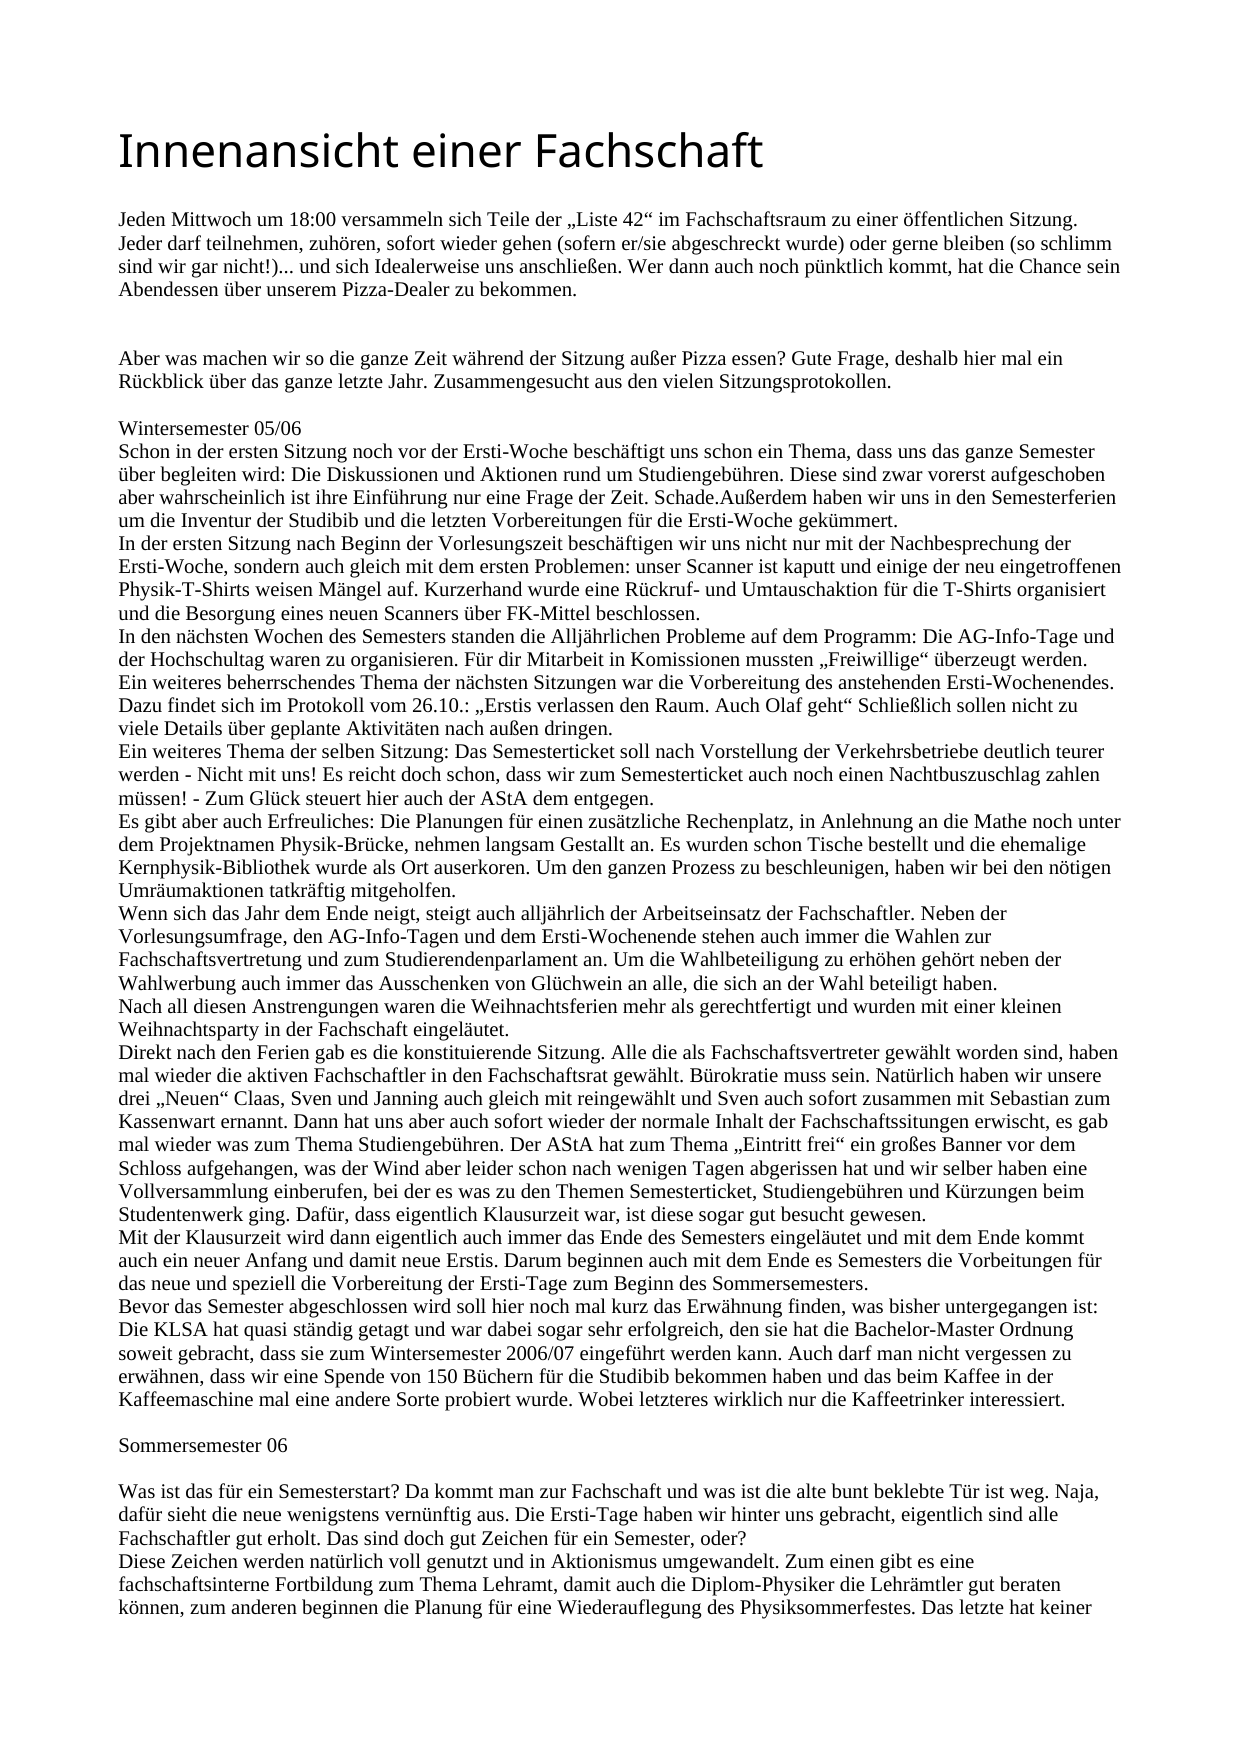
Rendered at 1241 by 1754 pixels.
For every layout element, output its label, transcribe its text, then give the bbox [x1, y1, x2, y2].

text In der ersten Sitzung nach Beginn der Vorlesungszeit beschäftigen wir uns nicht nur mit der Nachbesprechung der Ersti-Woche, sondern auch gleich mit dem ersten Problemen: unser Scanner ist kaputt und einige der neu eingetroffenen Physik-T-Shirts weisen Mängel auf. Kurzerhand wurde eine Rückruf- und Umtauschaktion für die T-Shirts organisiert und die Besorgung eines neuen Scanners über FK-Mittel beschlossen. [118, 532, 1122, 624]
text Direkt nach den Ferien gab es die konstituierende Sitzung. Alle die als Fachschaftsvertreter gewählt worden sind, haben mal wieder die aktiven Fachschaftler in den Fachschaftsrat gewählt. Bürokratie muss sein. Natürlich haben wir unsere drei „Neuen“ Claas, Sven und Janning auch gleich mit reingewählt und Sven auch sofort zusammen mit Sebastian zum Kassenwart ernannt. Dann hat uns aber auch sofort wieder der normale Inhalt der Fachschaftssitungen erwischt, es gab mal wieder was zum Thema Studiengebühren. Der AStA hat zum Thema „Eintritt frei“ ein großes Banner vor dem Schloss aufgehangen, was der Wind aber leider schon nach wenigen Tagen abgerissen hat und wir selber haben eine Vollversammlung einberufen, bei der es was zu den Themen Semesterticket, Studiengebühren und Kürzungen beim Studentenwerk ging. Dafür, dass eigentlich Klausurzeit war, ist diese sogar gut besucht gewesen. [118, 1041, 1122, 1226]
text Aber was machen wir so die ganze Zeit während der Sitzung außer Pizza essen? Gute Frage, deshalb hier mal ein Rückblick über das ganze letzte Jahr. Zusammengesucht aus den vielen Sitzungsprotokollen. [118, 347, 1122, 393]
text Diese Zeichen werden natürlich voll genutzt und in Aktionismus umgewandelt. Zum einen gibt es eine fachschaftsinterne Fortbildung zum Thema Lehramt, damit auch die Diplom-Physiker die Lehrämtler gut beraten können, zum anderen beginnen die Planung für eine Wiederauflegung des Physiksommerfestes. Das letzte hat keiner [118, 1549, 1122, 1619]
text Was ist das für ein Semesterstart? Da kommt man zur Fachschaft und was ist die alte bunt beklebte Tür ist weg. Naja, dafür sieht die neue wenigstens vernünftig aus. Die Ersti-Tage haben wir hinter uns gebracht, eigentlich sind alle Fachschaftler gut erholt. Das sind doch gut Zeichen für ein Semester, oder? [118, 1480, 1122, 1549]
text Wenn sich das Jahr dem Ende neigt, steigt auch alljährlich der Arbeitseinsatz der Fachschaftler. Neben der Vorlesungsumfrage, den AG-Info-Tagen und dem Ersti-Wochenende stehen auch immer die Wahlen zur Fachschaftsvertretung und zum Studierendenparlament an. Um die Wahlbeteiligung zu erhöhen gehört neben der Wahlwerbung auch immer das Ausschenken von Glüchwein an alle, die sich an der Wahl beteiligt haben. [118, 902, 1122, 994]
text Sommersemester 06 [118, 1434, 1122, 1457]
text Mit der Klausurzeit wird dann eigentlich auch immer das Ende des Semesters eingeläutet und mit dem Ende kommt auch ein neuer Anfang und damit neue Erstis. Darum beginnen auch mit dem Ende es Semesters die Vorbeitungen für das neue und speziell die Vorbereitung der Ersti-Tage zum Beginn des Sommersemesters. [118, 1226, 1122, 1295]
text Innenansicht einer Fachschaft [118, 118, 1122, 181]
text Ein weiteres Thema der selben Sitzung: Das Semesterticket soll nach Vorstellung der Verkehrsbetriebe deutlich teurer werden - Nicht mit uns! Es reicht doch schon, dass wir zum Semesterticket auch noch einen Nachtbuszuschlag zahlen müssen! - Zum Glück steuert hier auch der AStA dem entgegen. [118, 740, 1122, 809]
text Nach all diesen Anstrengungen waren die Weihnachtsferien mehr als gerechtfertigt und wurden mit einer kleinen Weihnachtsparty in der Fachschaft eingeläutet. [118, 994, 1122, 1041]
text Bevor das Semester abgeschlossen wird soll hier noch mal kurz das Erwähnung finden, was bisher untergegangen ist: Die KLSA hat quasi ständig getagt und war dabei sogar sehr erfolgreich, den sie hat die Bachelor-Master Ordnung soweit gebracht, dass sie zum Wintersemester 2006/07 eingeführt werden kann. Auch darf man nicht vergessen zu erwähnen, dass wir eine Spende von 150 Büchern für die Studibib bekommen haben und das beim Kaffee in der Kaffeemaschine mal eine andere Sorte probiert wurde. Wobei letzteres wirklich nur die Kaffeetrinker interessiert. [118, 1295, 1122, 1411]
text Es gibt aber auch Erfreuliches: Die Planungen für einen zusätzliche Rechenplatz, in Anlehnung an die Mathe noch unter dem Projektnamen Physik-Brücke, nehmen langsam Gestallt an. Es wurden schon Tische bestellt und die ehemalige Kernphysik-Bibliothek wurde als Ort auserkoren. Um den ganzen Prozess zu beschleunigen, haben wir bei den nötigen Umräumaktionen tatkräftig mitgeholfen. [118, 809, 1122, 902]
text In den nächsten Wochen des Semesters standen die Alljährlichen Probleme auf dem Programm: Die AG-Info-Tage und der Hochschultag waren zu organisieren. Für dir Mitarbeit in Komissionen mussten „Freiwillige“ überzeugt werden. Ein weiteres beherrschendes Thema der nächsten Sitzungen war die Vorbereitung des anstehenden Ersti-Wochenendes. Dazu findet sich im Protokoll vom 26.10.: „Erstis verlassen den Raum. Auch Olaf geht“ Schließlich sollen nicht zu viele Details über geplante Aktivitäten nach außen dringen. [118, 624, 1122, 740]
text Wintersemester 05/06 [118, 416, 1122, 439]
text Schon in der ersten Sitzung noch vor der Ersti-Woche beschäftigt uns schon ein Thema, dass uns das ganze Semester über begleiten wird: Die Diskussionen und Aktionen rund um Studiengebühren. Diese sind zwar vorerst aufgeschoben aber wahrscheinlich ist ihre Einführung nur eine Frage der Zeit. Schade.Außerdem haben wir uns in den Semesterferien um die Inventur der Studibib und die letzten Vorbereitungen für die Ersti-Woche gekümmert. [118, 439, 1122, 532]
text Jeden Mittwoch um 18:00 versammeln sich Teile der „Liste 42“ im Fachschaftsraum zu einer öffentlichen Sitzung. Jeder darf teilnehmen, zuhören, sofort wieder gehen (sofern er/sie abgeschreckt wurde) oder gerne bleiben (so schlimm sind wir gar nicht!)... und sich Idealerweise uns anschließen. Wer dann auch noch pünktlich kommt, hat die Chance sein Abendessen über unserem Pizza-Dealer zu bekommen. [118, 208, 1122, 301]
